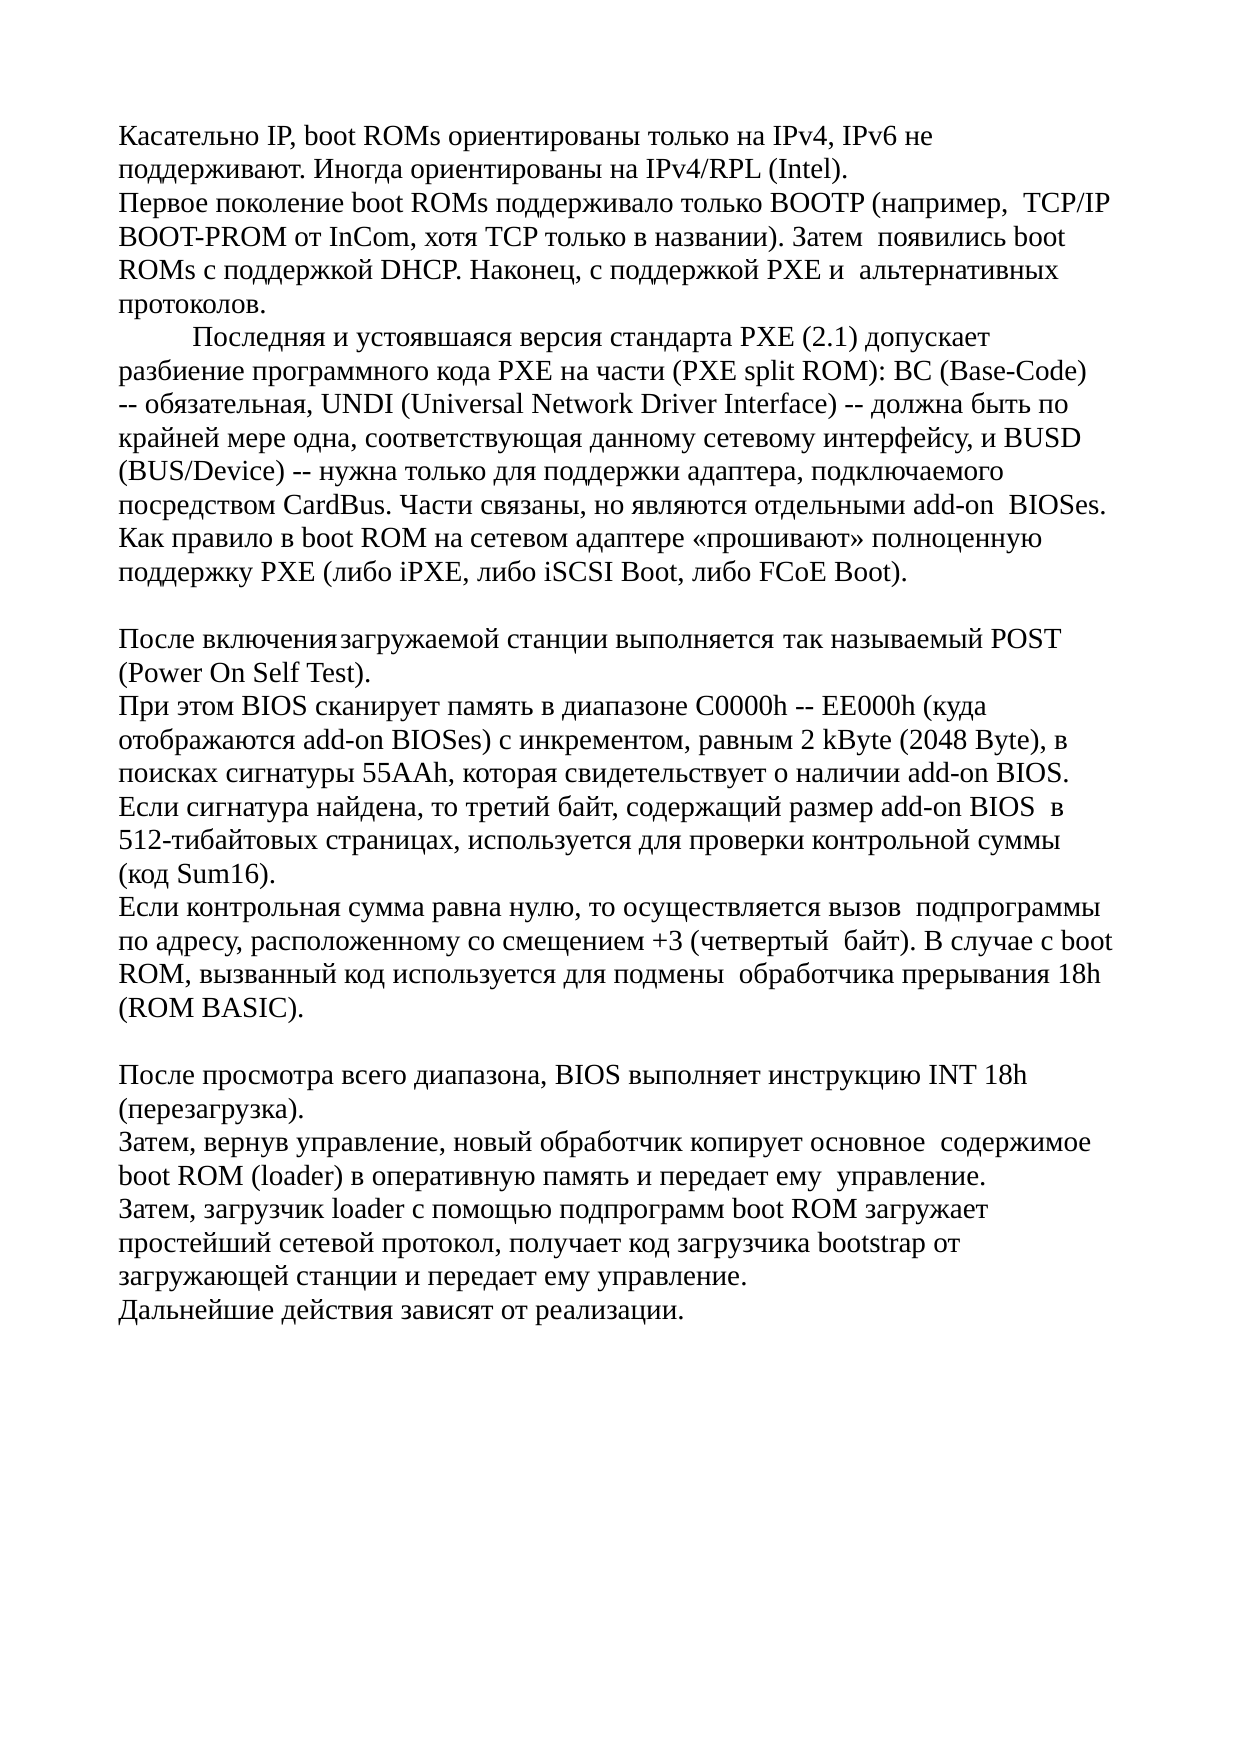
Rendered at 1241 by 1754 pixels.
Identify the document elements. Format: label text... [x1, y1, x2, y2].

text Последняя и устоявшаяся версия стандарта PXE (2.1) допускает разбиение программного кода PXE на части (PXE split ROM): BC (Base-Code) [118, 319, 1122, 386]
text (перезагрузка). [118, 1091, 1122, 1124]
text -- обязательная, UNDI (Universal Network Driver Interface) -- должна быть по крайней мере одна, соответствующая данному сетевому интерфейсу, и BUSD (BUS/Device) -- нужна только для поддержки адаптера, подключаемого посредством CardBus. Части связаны, но являются отдельными add-on BIOSes. [118, 386, 1122, 521]
text Касательно IP, boot ROMs ориентированы только на IPv4, IPv6 не поддерживают. Иногда ориентированы на IPv4/RPL (Intel). [118, 118, 1122, 185]
text Если сигнатура найдена, то третий байт, содержащий размер add-on BIOS в 512-тибайтовых страницах, используется для проверки контрольной суммы (код Sum16). [118, 789, 1122, 889]
text При этом BIOS сканирует память в диапазоне C0000h -- EE000h (куда отображаются add-on BIOSes) с инкрементом, равным 2 kByte (2048 Byte), в поисках сигнатуры 55AAh, которая свидетельствует о наличии add-on BIOS. [118, 688, 1122, 789]
text Первое поколение boot ROMs поддерживало только BOOTP (например, TCP/IP BOOT-PROM от InCom, хотя TCP только в названии). Затем появились boot ROMs с поддержкой DHCP. Наконец, с поддержкой PXE и альтернативных протоколов. [118, 185, 1122, 319]
text После просмотра всего диапазона, BIOS выполняет инструкцию INT 18h [118, 1057, 1122, 1091]
text Дальнейшие действия зависят от реализации. [118, 1292, 1122, 1326]
text Как правило в boot ROM на сетевом адаптере «прошивают» полноценную поддержку PXE (либо iPXE, либо iSCSI Boot, либо FCoE Boot). [118, 521, 1122, 588]
text Затем, вернув управление, новый обработчик копирует основное содержимое boot ROM (loader) в оперативную память и передает ему управление. [118, 1124, 1122, 1191]
text Если контрольная сумма равна нулю, то осуществляется вызов подпрограммы по адресу, расположенному со смещением +3 (четвертый байт). В случае с boot ROM, вызванный код используется для подмены обработчика прерывания 18h (ROM BASIC). [118, 889, 1122, 1024]
text После включения загружаемой станции выполняется так называемый POST (Power On Self Test). [118, 621, 1122, 688]
text Затем, загрузчик loader с помощью подпрограмм boot ROM загружает простейший сетевой протокол, получает код загрузчика bootstrap от загружающей станции и передает ему управление. [118, 1191, 1122, 1292]
